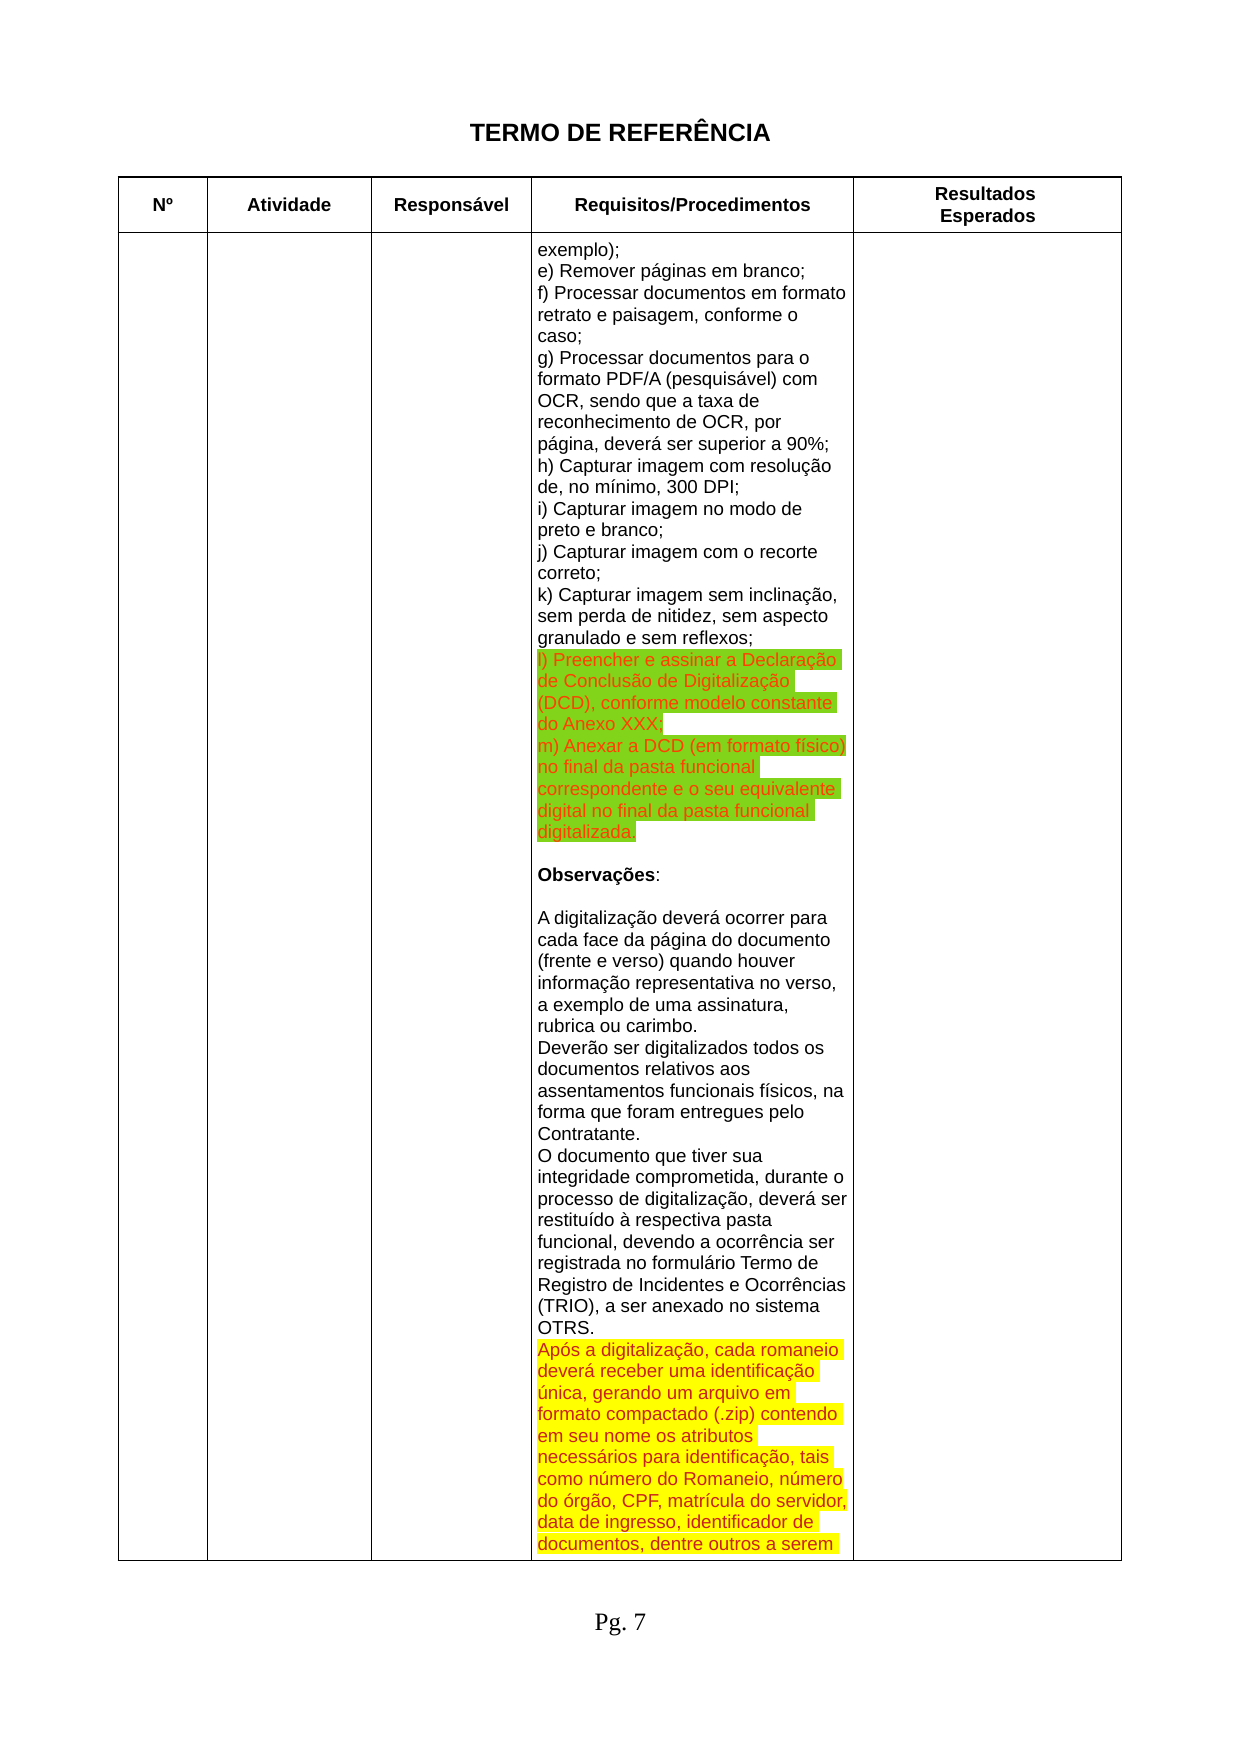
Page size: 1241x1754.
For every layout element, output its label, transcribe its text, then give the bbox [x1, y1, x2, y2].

table_cell [854, 233, 1121, 1560]
table_header Atividade [208, 178, 371, 232]
table_cell [372, 233, 531, 1560]
table_cell [208, 233, 371, 1560]
table_header Resultados Esperados [854, 178, 1121, 232]
table_header Requisitos/Procedimentos [532, 178, 853, 232]
table_header Nº [119, 178, 207, 232]
table_cell exemplo); e) Remover páginas em branco; f) Processar documentos em formato retrato e paisagem, conforme o caso; g) Processar documentos para o formato PDF/A (pesquisável) com OCR, sendo que a taxa de reconhecimento de OCR, por página, deverá ser superior a 90%; h) Capturar imagem com resolução de, no mínimo, 300 DPI; i) Capturar imagem no modo de preto e branco; j) Capturar imagem com o recorte correto; k) Capturar imagem sem inclinação, sem perda de nitidez, sem aspecto granulado e sem reflexos; l) Preencher e assinar a Declaração de Conclusão de Digitalização (DCD), conforme modelo constante do Anexo XXX; m) Anexar a DCD (em formato físico) no final da pasta funcional correspondente e o seu equivalente digital no final da pasta funcional digitalizada. Observações: A digitalização deverá ocorrer para cada face da página do documento (frente e verso) quando houver informação representativa no verso, a exemplo de uma assinatura, rubrica ou carimbo. Deverão ser digitalizados todos os documentos relativos aos assentamentos funcionais físicos, na forma que foram entregues pelo Contratante. O documento que tiver sua integridade comprometida, durante o processo de digitalização, deverá ser restituído à respectiva pasta funcional, devendo a ocorrência ser registrada no formulário Termo de Registro de Incidentes e Ocorrências (TRIO), a ser anexado no sistema OTRS. Após a digitalização, cada romaneio deverá receber uma identificação única, gerando um arquivo em formato compactado (.zip) contendo em seu nome os atributos necessários para identificação, tais como número do Romaneio, número do órgão, CPF, matrícula do servidor, data de ingresso, identificador de documentos, dentre outros a serem [532, 233, 853, 1560]
table_header Responsável [372, 178, 531, 232]
table_cell [119, 233, 207, 1560]
